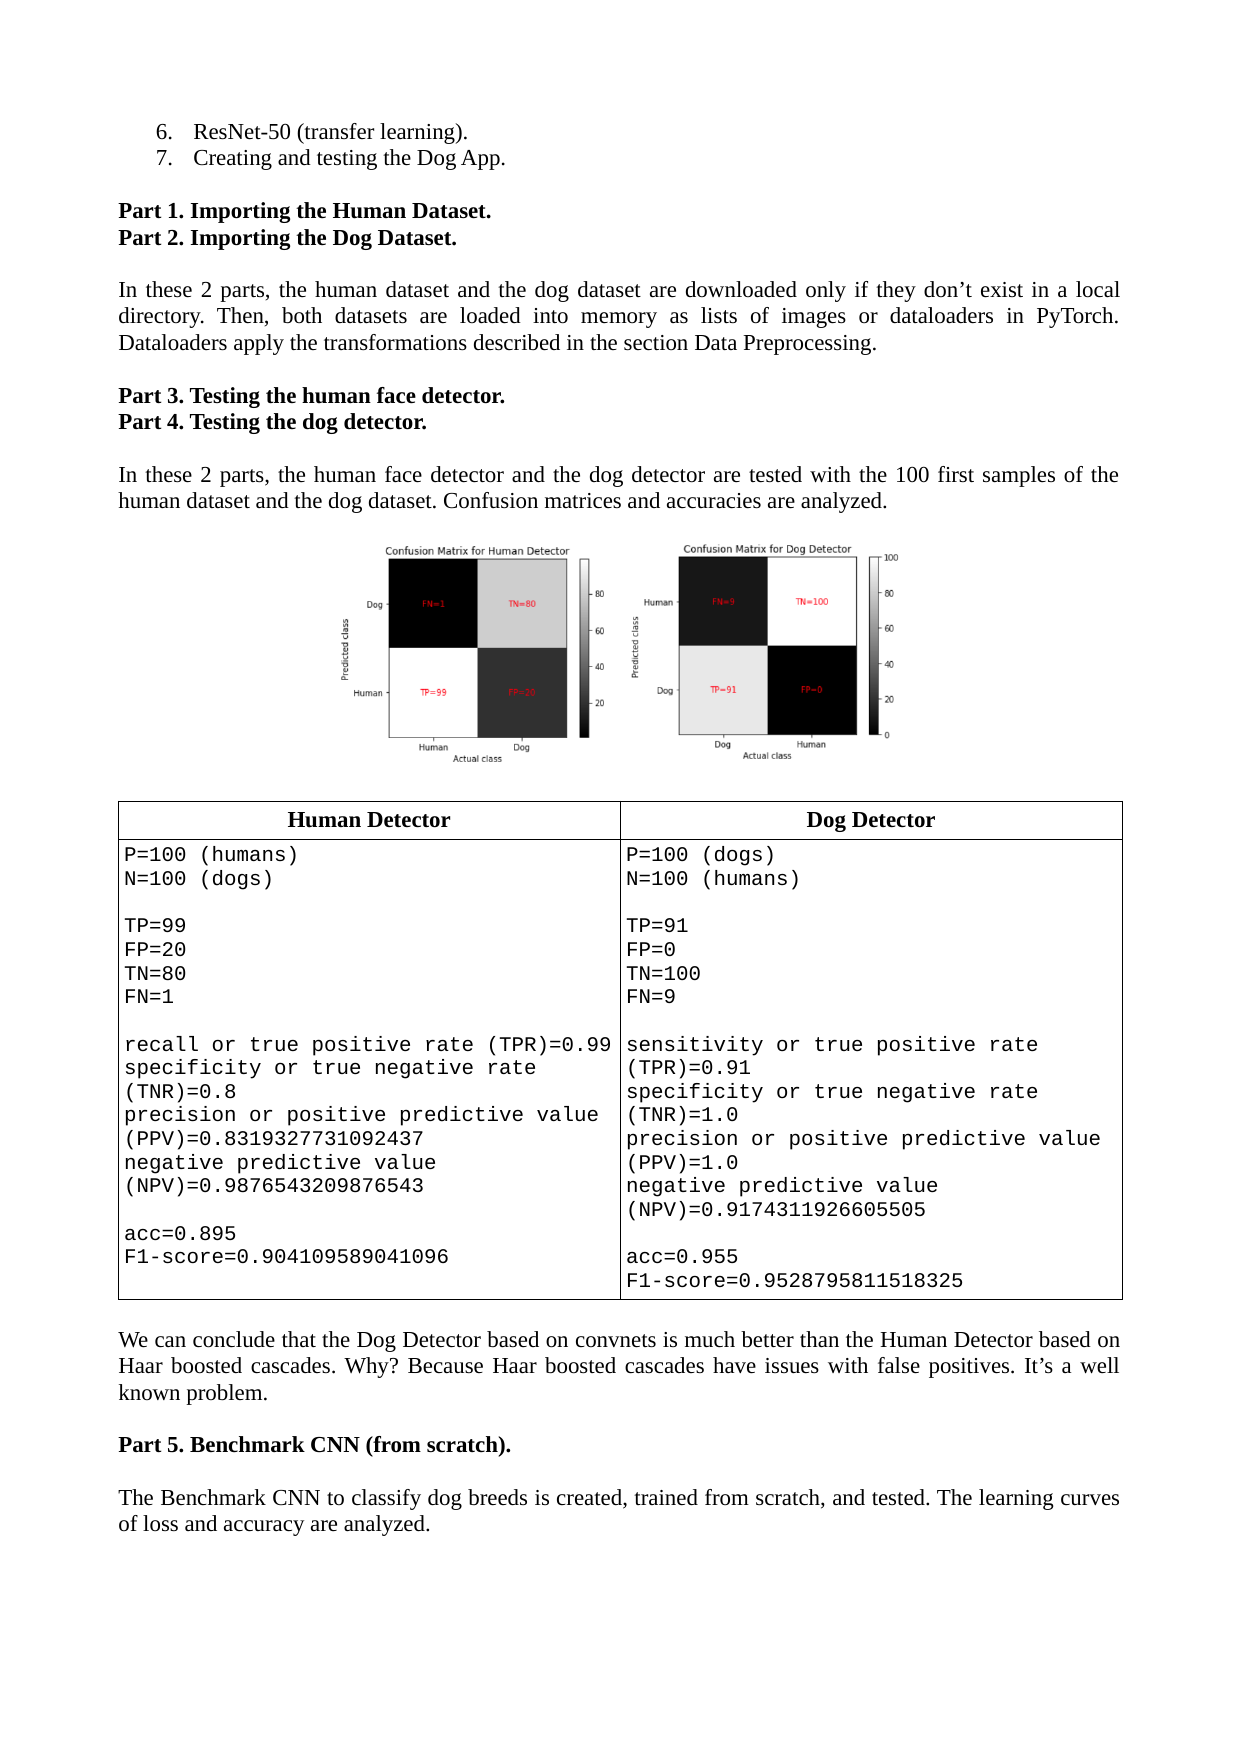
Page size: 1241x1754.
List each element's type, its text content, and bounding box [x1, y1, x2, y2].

table_cell P=100 (dogs) N=100 (humans) TP=91 FP=0 TN=100 FN=9 sensitivity or true positive rate (TPR)=0.91 specificity or true negative rate (TNR)=1.0 precision or positive predictive value (PPV)=1.0 negative predictive value (NPV)=0.9174311926605505 acc=0.955 F1-score=0.9528795811518325 [621, 840, 1122, 1299]
text Part 5. Benchmark CNN (from scratch). [118, 1431, 1122, 1458]
table_header Dog Detector [621, 802, 1122, 838]
text Part 1. Importing the Human Dataset. [118, 197, 1122, 223]
table_cell P=100 (humans) N=100 (dogs) TP=99 FP=20 TN=80 FN=1 recall or true positive rate (TPR)=0.99 specificity or true negative rate (TNR)=0.8 precision or positive predictive value (PPV)=0.8319327731092437 negative predictive value (NPV)=0.9876543209876543 acc=0.895 F1-score=0.904109589041096 [119, 840, 620, 1299]
picture [328, 539, 614, 770]
table_header Human Detector [119, 802, 620, 838]
text In these 2 parts, the human dataset and the dog dataset are downloaded only if they don’t exist in a local directory. Then, both datasets are loaded into memory as lists of images or dataloaders in PyTorch. Dataloaders apply the transformations described in the section Data Preprocessing. [118, 276, 1122, 355]
text The Benchmark CNN to classify dog breeds is created, trained from scratch, and tested. The learning curves of loss and accuracy are analyzed. [118, 1484, 1122, 1537]
text Part 4. Testing the dog detector. [118, 408, 1122, 434]
text In these 2 parts, the human face detector and the dog detector are tested with the 100 first samples of the human dataset and the dog dataset. Confusion matrices and accuracies are analyzed. [118, 461, 1122, 513]
picture [619, 539, 912, 770]
list Creating and testing the Dog App. [156, 144, 1122, 171]
text Part 2. Importing the Dog Dataset. [118, 223, 1122, 250]
text Part 3. Testing the human face detector. [118, 382, 1122, 408]
text We can conclude that the Dog Detector based on convnets is much better than the Human Detector based on Haar boosted cascades. Why? Because Haar boosted cascades have issues with false positives. It’s a well known problem. [118, 1326, 1122, 1405]
list ResNet-50 (transfer learning). [156, 118, 1122, 144]
